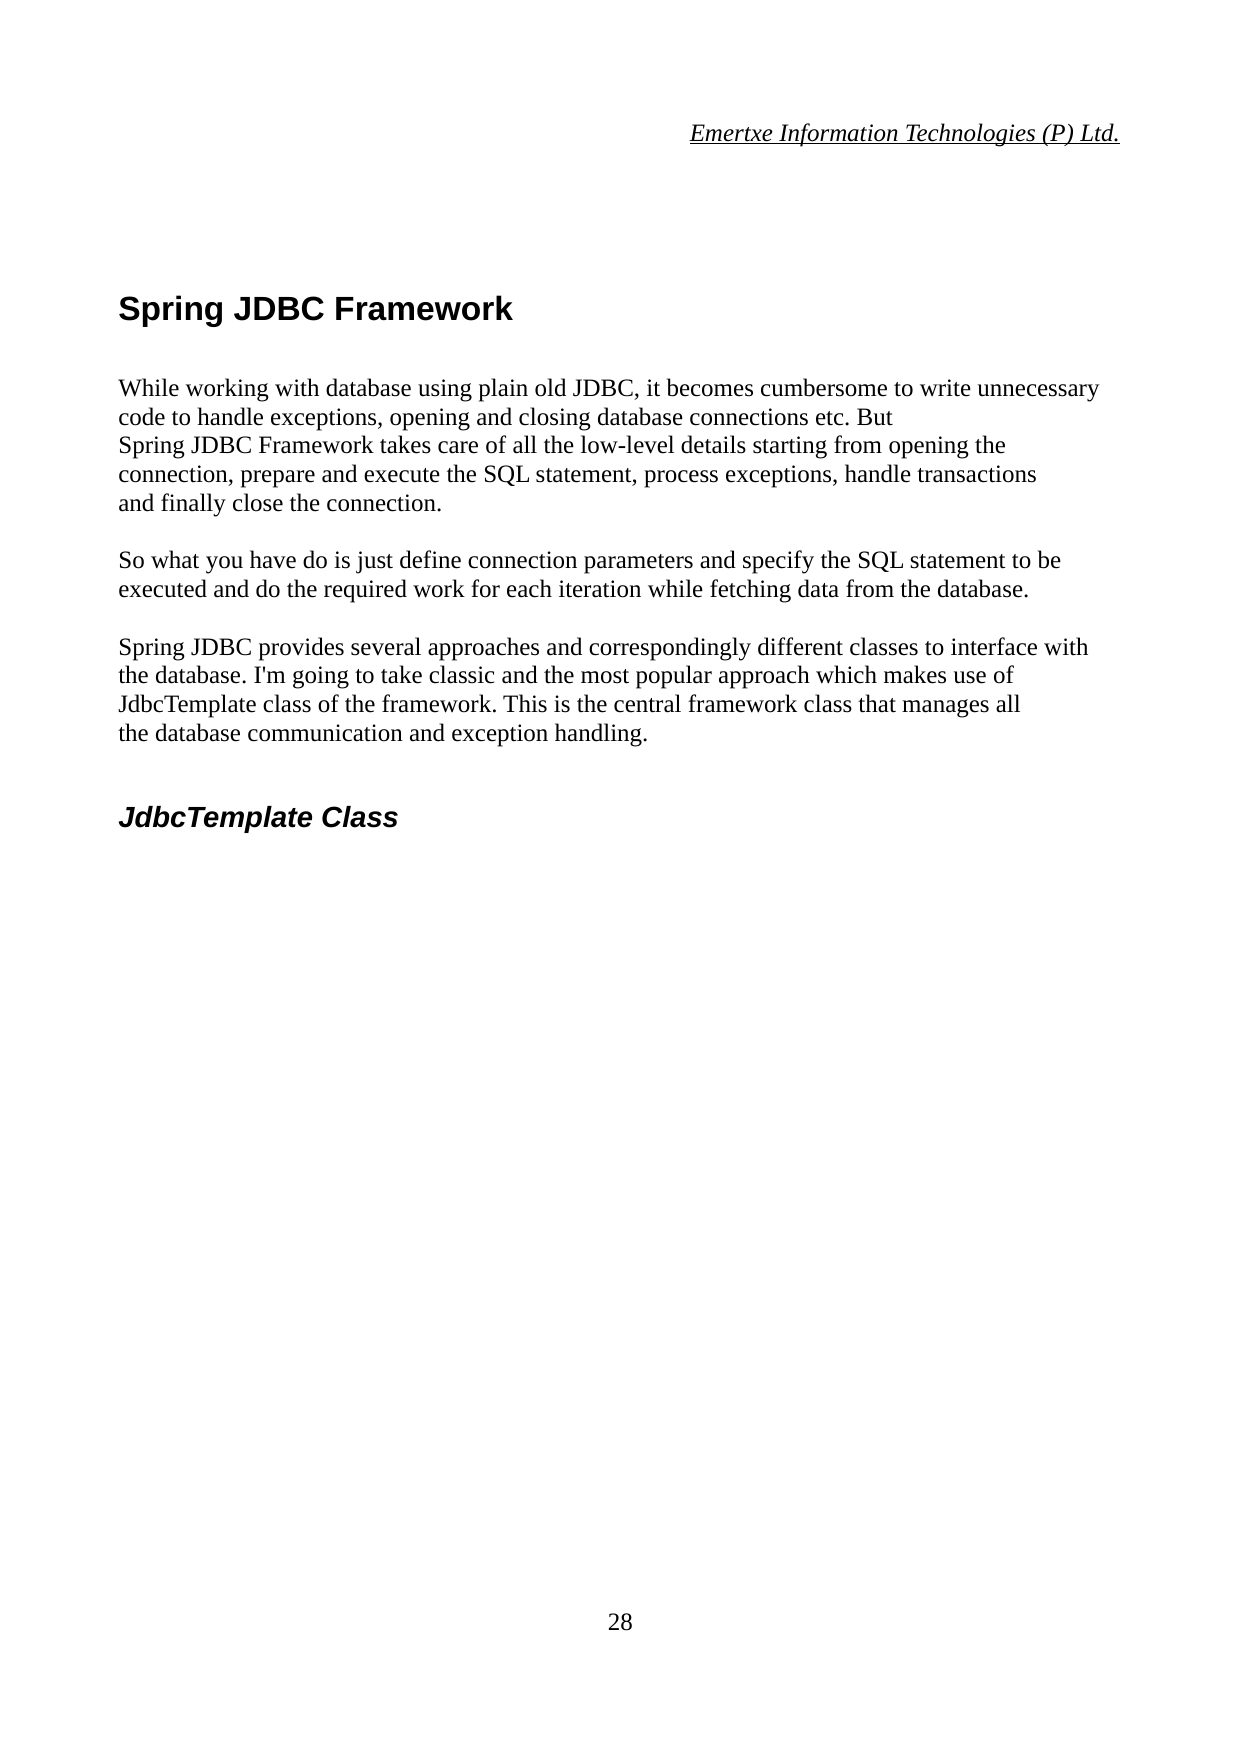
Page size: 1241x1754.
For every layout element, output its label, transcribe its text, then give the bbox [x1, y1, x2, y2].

text While working with database using plain old JDBC, it becomes cumbersome to write unnecessary code to handle exceptions, opening and closing database connections etc. But [118, 373, 1122, 431]
text connection, prepare and execute the SQL statement, process exceptions, handle transactions [118, 459, 1122, 488]
subtitle Spring JDBC Framework [118, 288, 1122, 327]
text and finally close the connection. [118, 488, 1122, 517]
subtitle JdbcTemplate Class [118, 801, 1122, 834]
text the database communication and exception handling. [118, 718, 1122, 747]
text Spring JDBC provides several approaches and correspondingly different classes to interface with the database. I'm going to take classic and the most popular approach which makes use of JdbcTemplate class of the framework. This is the central framework class that manages all [118, 632, 1122, 718]
text Spring JDBC Framework takes care of all the low-level details starting from opening the [118, 431, 1122, 459]
text So what you have do is just define connection parameters and specify the SQL statement to be executed and do the required work for each iteration while fetching data from the database. [118, 546, 1122, 603]
